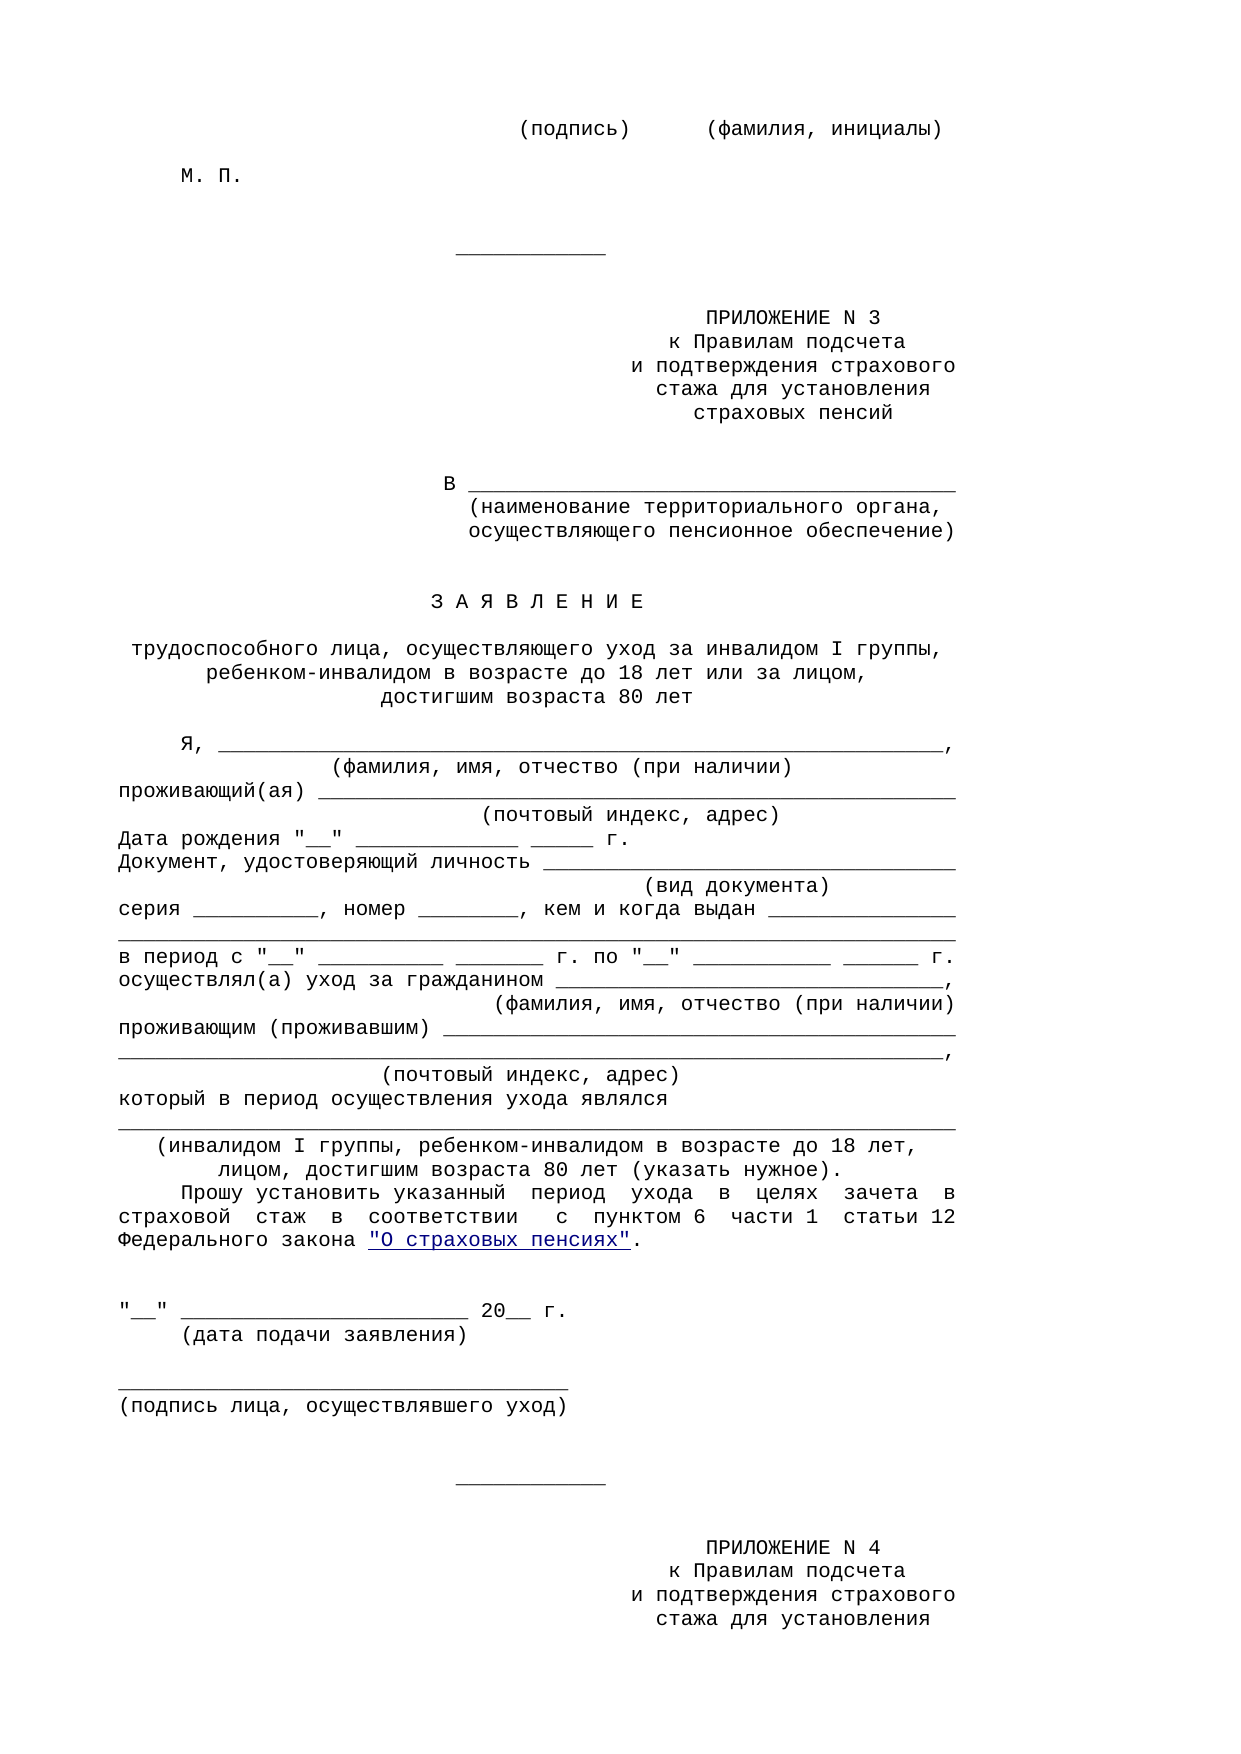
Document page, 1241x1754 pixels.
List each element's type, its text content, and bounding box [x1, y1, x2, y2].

text и подтверждения страхового [118, 354, 1122, 378]
text "__" _______________________ 20__ г. [118, 1300, 1122, 1324]
text страховых пенсий [118, 402, 1122, 426]
text З А Я В Л Е Н И Е [118, 591, 1122, 615]
text ребенком-инвалидом в возрасте до 18 лет или за лицом, [118, 662, 1122, 686]
text ____________ [118, 1466, 1122, 1489]
text проживающий(ая) ___________________________________________________ [118, 780, 1122, 804]
text ____________________________________ [118, 1371, 1122, 1395]
text Дата рождения "__" _____________ _____ г. [118, 827, 1122, 851]
text достигшим возраста 80 лет [118, 686, 1122, 709]
text стажа для установления [118, 1608, 1122, 1631]
text который в период осуществления ухода являлся [118, 1088, 1122, 1111]
text (дата подачи заявления) [118, 1324, 1122, 1348]
text серия __________, номер ________, кем и когда выдан _______________ [118, 898, 1122, 922]
text ___________________________________________________________________ [118, 922, 1122, 946]
text (почтовый индекс, адрес) [118, 804, 1122, 827]
text (фамилия, имя, отчество (при наличии) [118, 757, 1122, 780]
text ____________ [118, 236, 1122, 260]
text Документ, удостоверяющий личность _________________________________ [118, 851, 1122, 875]
text Федерального закона "О страховых пенсиях". [118, 1229, 1122, 1253]
text страховой стаж в соответствии с пунктом 6 части 1 статьи 12 [118, 1206, 1122, 1229]
text ___________________________________________________________________ [118, 1111, 1122, 1135]
text трудоспособного лица, осуществляющего уход за инвалидом I группы, [118, 638, 1122, 662]
text (вид документа) [118, 875, 1122, 898]
text М. П. [118, 165, 1122, 189]
text (наименование территориального органа, [118, 496, 1122, 520]
text в период с "__" __________ _______ г. по "__" ___________ ______ г. [118, 946, 1122, 969]
text и подтверждения страхового [118, 1584, 1122, 1608]
text осуществлял(а) уход за гражданином _______________________________, [118, 969, 1122, 993]
text (инвалидом I группы, ребенком-инвалидом в возрасте до 18 лет, [118, 1135, 1122, 1158]
text (подпись) (фамилия, инициалы) [118, 118, 1122, 142]
text ПРИЛОЖЕНИЕ N 4 [118, 1537, 1122, 1561]
text к Правилам подсчета [118, 331, 1122, 354]
text проживающим (проживавшим) _________________________________________ [118, 1017, 1122, 1040]
text Я, __________________________________________________________, [118, 733, 1122, 757]
text осуществляющего пенсионное обеспечение) [118, 520, 1122, 544]
text В _______________________________________ [118, 473, 1122, 496]
text Прошу установить указанный период ухода в целях зачета в [118, 1182, 1122, 1206]
text (подпись лица, осуществлявшего уход) [118, 1395, 1122, 1419]
text стажа для установления [118, 378, 1122, 402]
text лицом, достигшим возраста 80 лет (указать нужное). [118, 1158, 1122, 1182]
text (фамилия, имя, отчество (при наличии) [118, 993, 1122, 1017]
text ПРИЛОЖЕНИЕ N 3 [118, 307, 1122, 331]
text (почтовый индекс, адрес) [118, 1064, 1122, 1088]
text __________________________________________________________________, [118, 1040, 1122, 1064]
text к Правилам подсчета [118, 1561, 1122, 1584]
